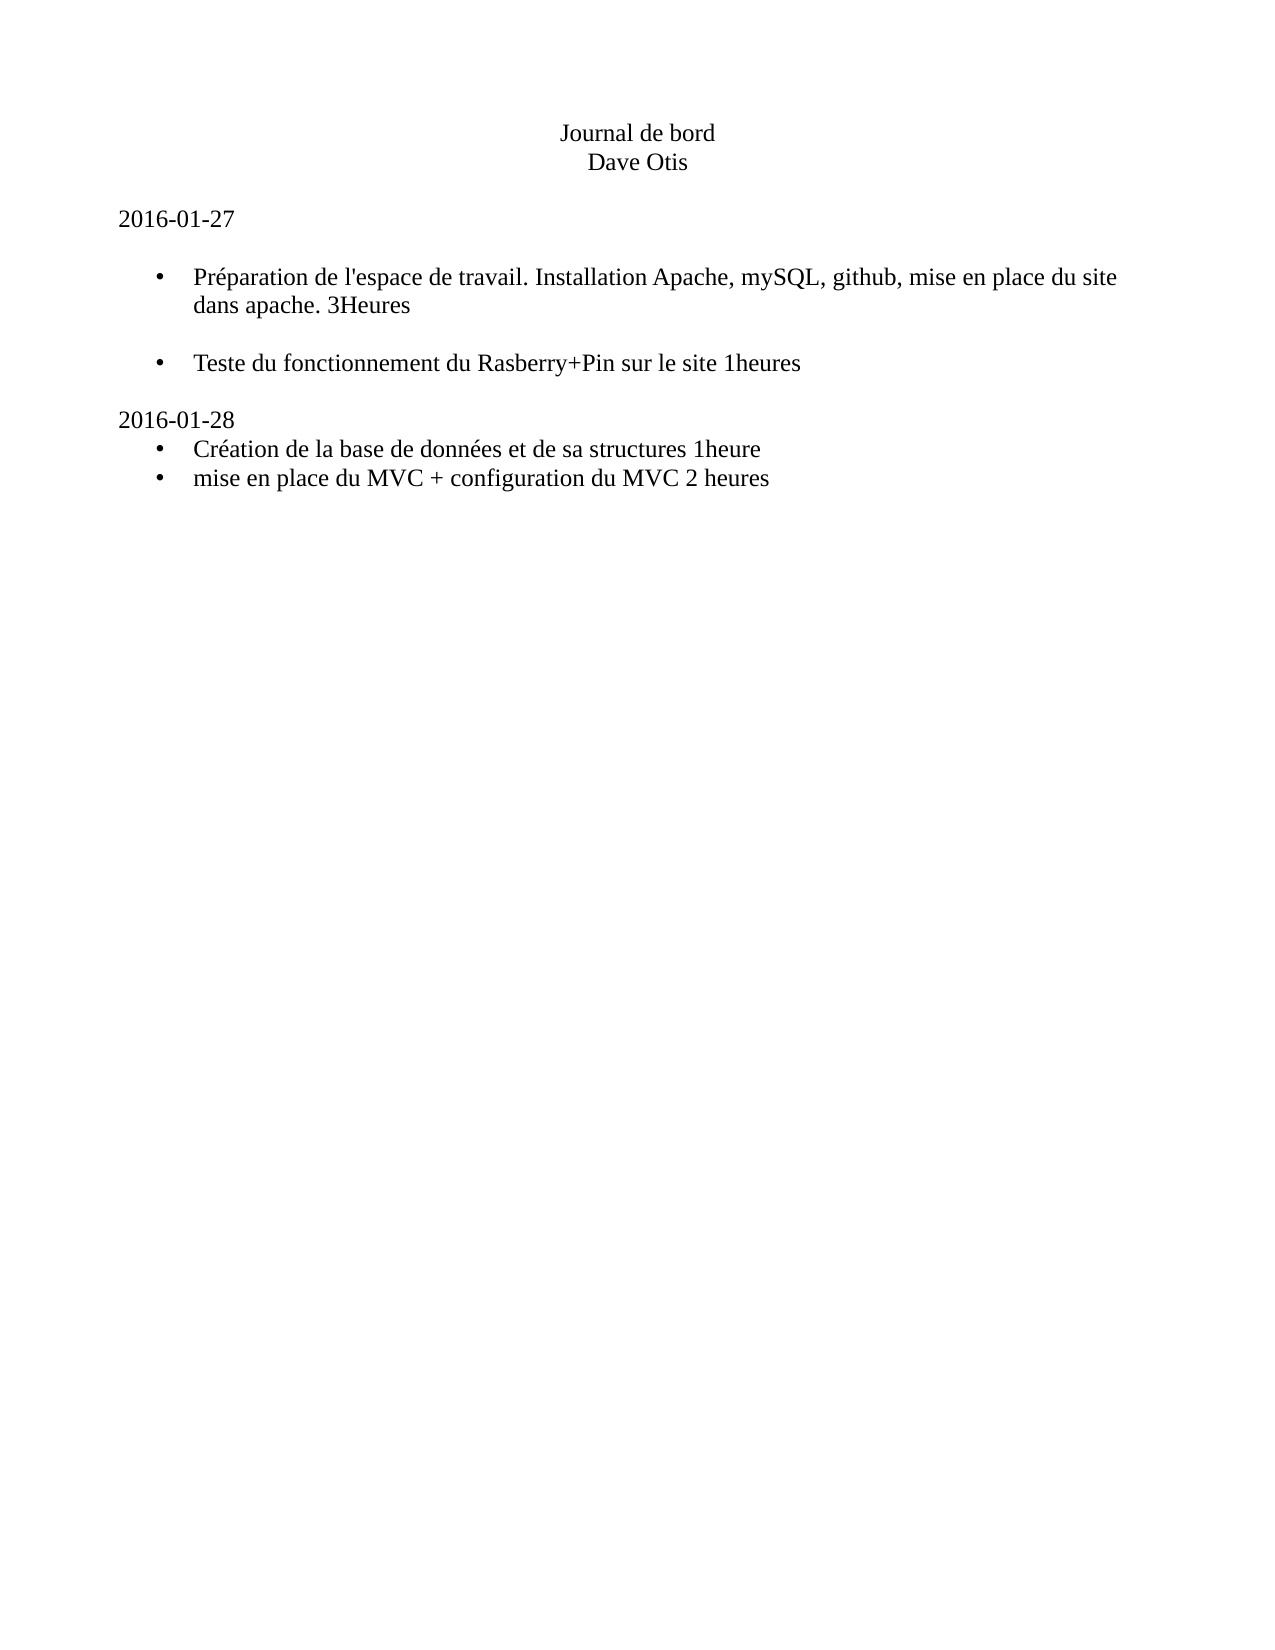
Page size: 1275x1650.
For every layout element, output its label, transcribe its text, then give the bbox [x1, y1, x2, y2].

text 2016-01-27 [118, 204, 1157, 233]
text Dave Otis [118, 147, 1157, 176]
list Création de la base de données et de sa structures 1heure [156, 434, 1157, 463]
list mise en place du MVC + configuration du MVC 2 heures [156, 463, 1157, 492]
text Journal de bord [118, 118, 1157, 147]
list Teste du fonctionnement du Rasberry+Pin sur le site 1heures [156, 348, 1157, 377]
text 2016-01-28 [118, 406, 1157, 434]
list Préparation de l'espace de travail. Installation Apache, mySQL, github, mise en place du site dans apache. 3Heures [156, 262, 1157, 319]
